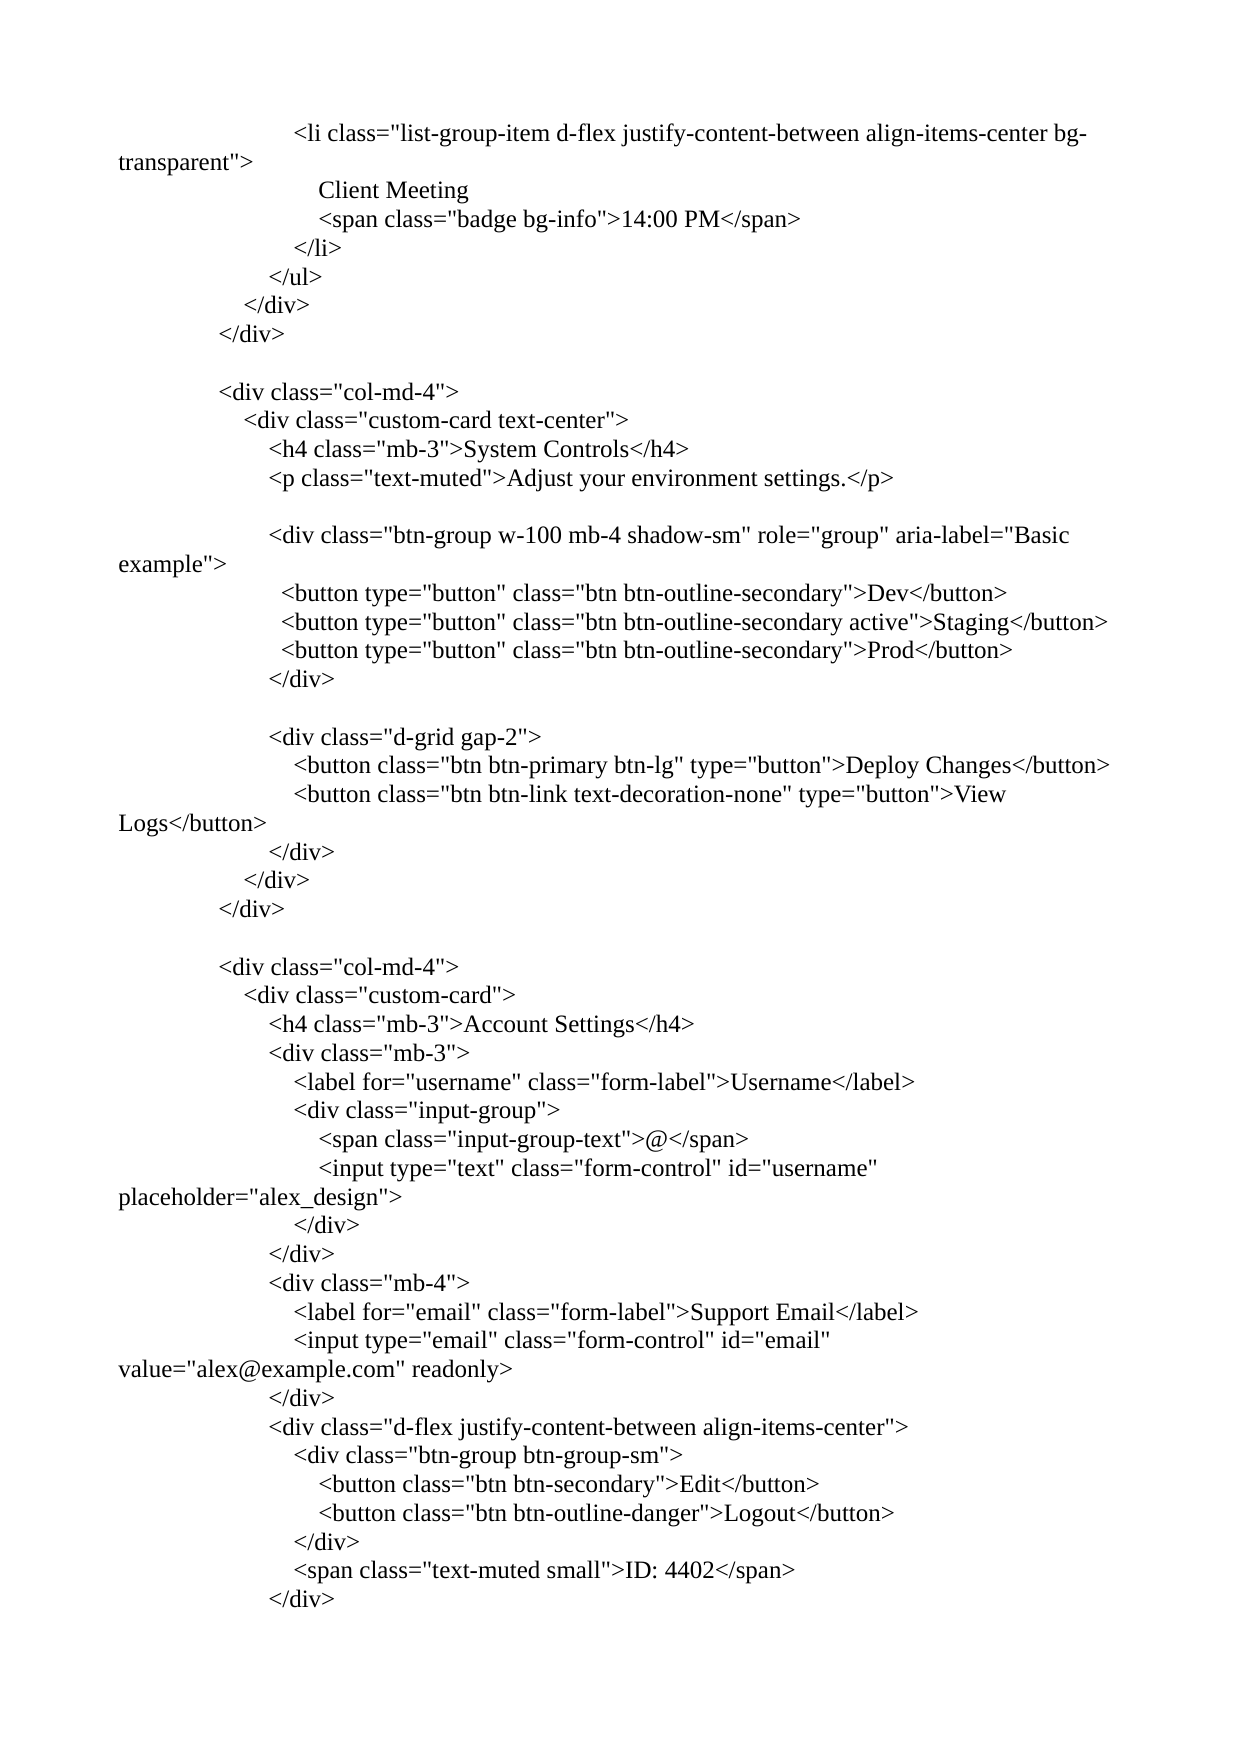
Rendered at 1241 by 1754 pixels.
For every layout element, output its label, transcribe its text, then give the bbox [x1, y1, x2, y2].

text </div> [118, 837, 1122, 866]
text <button type="button" class="btn btn-outline-secondary active">Staging</button> [118, 607, 1122, 636]
text </div> [118, 1383, 1122, 1412]
text <input type="email" class="form-control" id="email" value="alex@example.com" readonly> [118, 1326, 1122, 1383]
text <div class="d-flex justify-content-between align-items-center"> [118, 1412, 1122, 1441]
text <input type="text" class="form-control" id="username" placeholder="alex_design"> [118, 1153, 1122, 1211]
text <li class="list-group-item d-flex justify-content-between align-items-center bg-transparent"> [118, 118, 1122, 176]
text <div class="col-md-4"> [118, 952, 1122, 981]
text </div> [118, 1527, 1122, 1556]
text </div> [118, 664, 1122, 693]
text </div> [118, 894, 1122, 923]
text <h4 class="mb-3">Account Settings</h4> [118, 1009, 1122, 1038]
text <div class="col-md-4"> [118, 377, 1122, 406]
text </li> [118, 233, 1122, 262]
text <div class="btn-group w-100 mb-4 shadow-sm" role="group" aria-label="Basic example"> [118, 521, 1122, 578]
text <div class="custom-card"> [118, 981, 1122, 1009]
text <p class="text-muted">Adjust your environment settings.</p> [118, 463, 1122, 492]
text </div> [118, 1239, 1122, 1268]
text <button class="btn btn-primary btn-lg" type="button">Deploy Changes</button> [118, 751, 1122, 779]
text <label for="username" class="form-label">Username</label> [118, 1067, 1122, 1096]
text <button type="button" class="btn btn-outline-secondary">Dev</button> [118, 578, 1122, 607]
text <div class="mb-3"> [118, 1038, 1122, 1067]
text </div> [118, 319, 1122, 348]
text <button class="btn btn-secondary">Edit</button> [118, 1469, 1122, 1498]
text <button class="btn btn-link text-decoration-none" type="button">View Logs</button> [118, 779, 1122, 837]
text </div> [118, 291, 1122, 319]
text <h4 class="mb-3">System Controls</h4> [118, 434, 1122, 463]
text <span class="input-group-text">@</span> [118, 1124, 1122, 1153]
text <button type="button" class="btn btn-outline-secondary">Prod</button> [118, 636, 1122, 664]
text <div class="custom-card text-center"> [118, 406, 1122, 434]
text <div class="mb-4"> [118, 1268, 1122, 1297]
text <span class="text-muted small">ID: 4402</span> [118, 1556, 1122, 1584]
text <button class="btn btn-outline-danger">Logout</button> [118, 1498, 1122, 1527]
text <span class="badge bg-info">14:00 PM</span> [118, 204, 1122, 233]
text </div> [118, 866, 1122, 894]
text </ul> [118, 262, 1122, 291]
text Client Meeting [118, 176, 1122, 204]
text <label for="email" class="form-label">Support Email</label> [118, 1297, 1122, 1326]
text </div> [118, 1211, 1122, 1239]
text <div class="d-grid gap-2"> [118, 722, 1122, 751]
text <div class="btn-group btn-group-sm"> [118, 1441, 1122, 1469]
text </div> [118, 1584, 1122, 1613]
text <div class="input-group"> [118, 1096, 1122, 1124]
